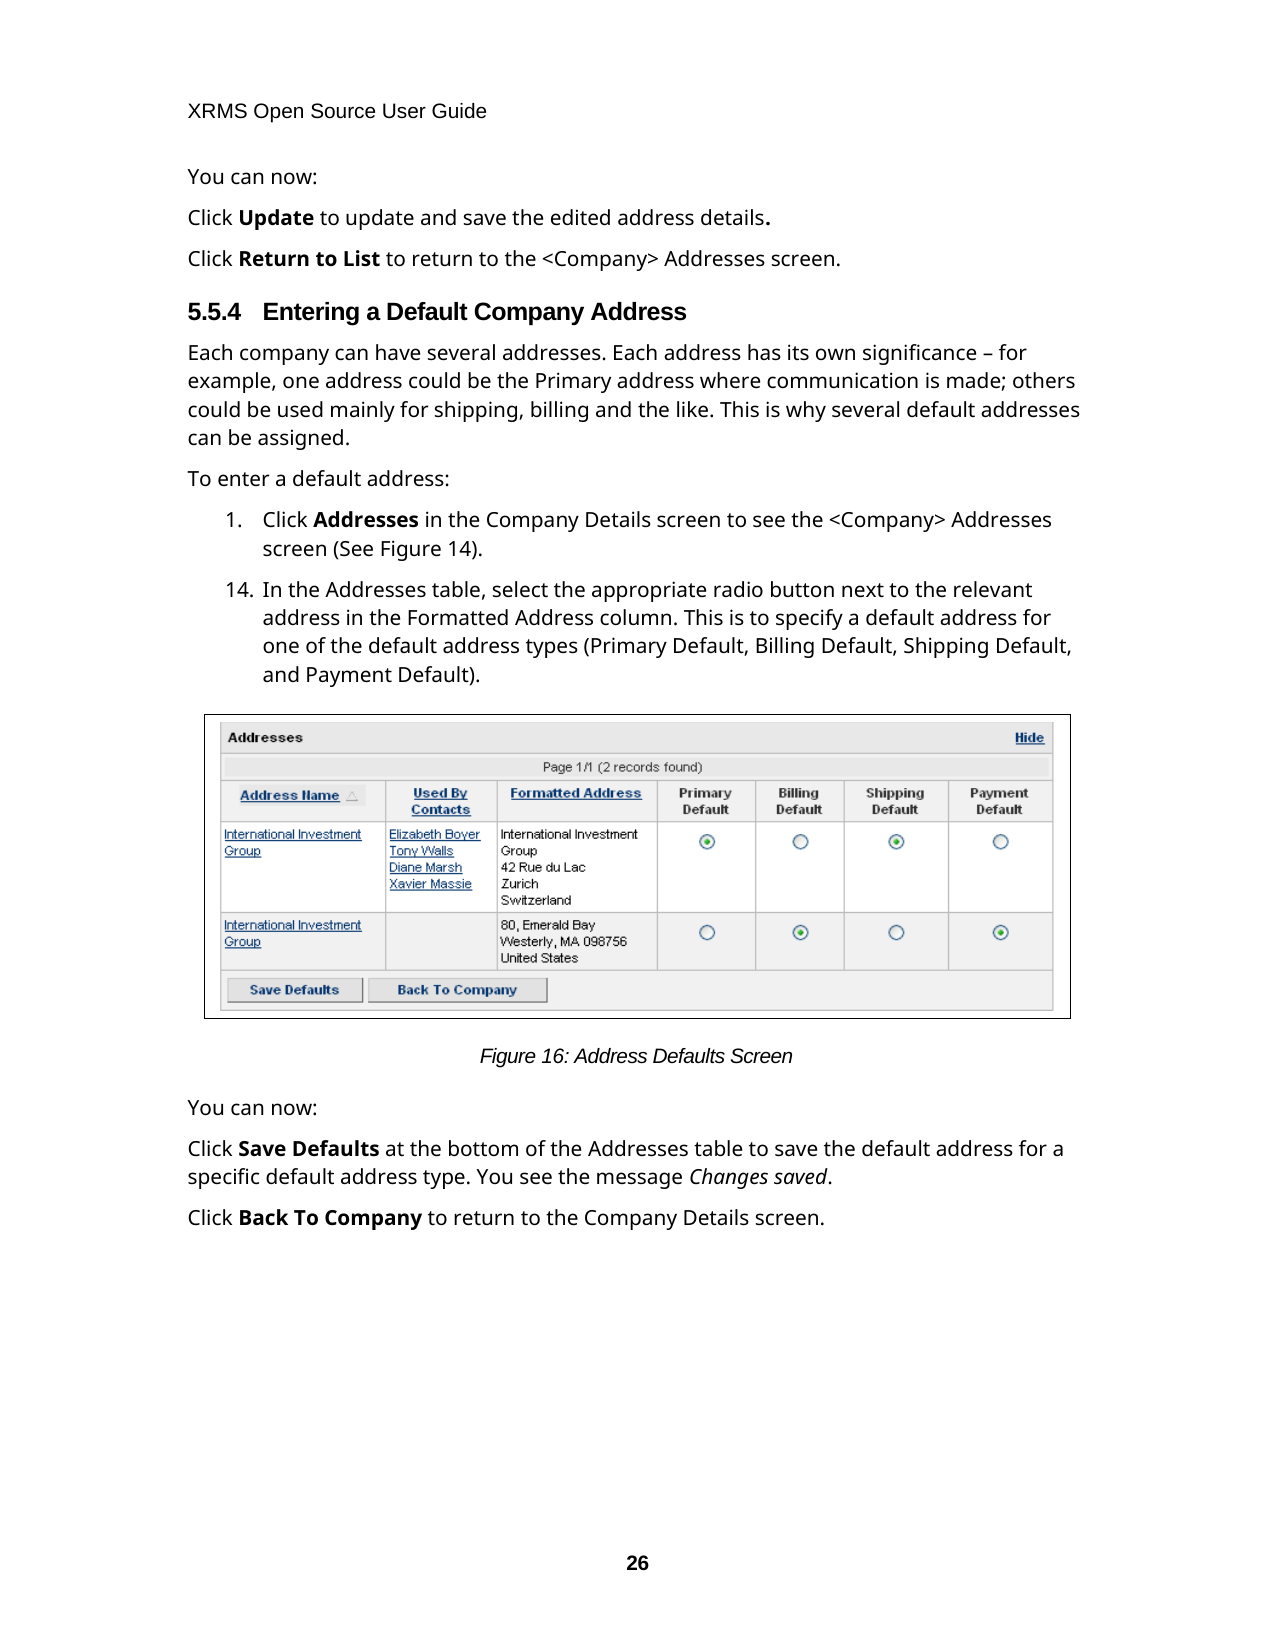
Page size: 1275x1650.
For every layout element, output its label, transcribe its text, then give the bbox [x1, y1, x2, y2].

text Each company can have several addresses. Each address has its own significance – for example, one address could be the Primary address where communication is made; others could be used mainly for shipping, billing and the like. This is why several default addresses can be assigned. [187, 338, 1087, 452]
text Click Update to update and save the edited address details. [187, 203, 1087, 232]
text Figure 16: Address Defaults Screen [187, 1044, 1087, 1068]
subtitle Entering a Default Company Address [187, 298, 1087, 326]
list Click Addresses in the Company Details screen to see the <Company> Addresses screen (See Figure 14). [225, 505, 1087, 562]
text Click Return to List to return to the <Company> Addresses screen. [187, 244, 1087, 273]
text To enter a default address: [187, 464, 1087, 493]
text You can now: [187, 162, 1087, 191]
text Click Save Defaults at the bottom of the Addresses table to save the default address for a specific default address type. You see the message Changes saved. [187, 1134, 1087, 1191]
picture [219, 722, 1056, 1011]
text Click Back To Company to return to the Company Details screen. [187, 1203, 1087, 1231]
list In the Addresses table, select the appropriate radio button next to the relevant address in the Formatted Address column. This is to specify a default address for one of the default address types (Primary Default, Billing Default, Shipping Default, and Payment Default). [225, 575, 1087, 688]
text You can now: [187, 1093, 1087, 1121]
